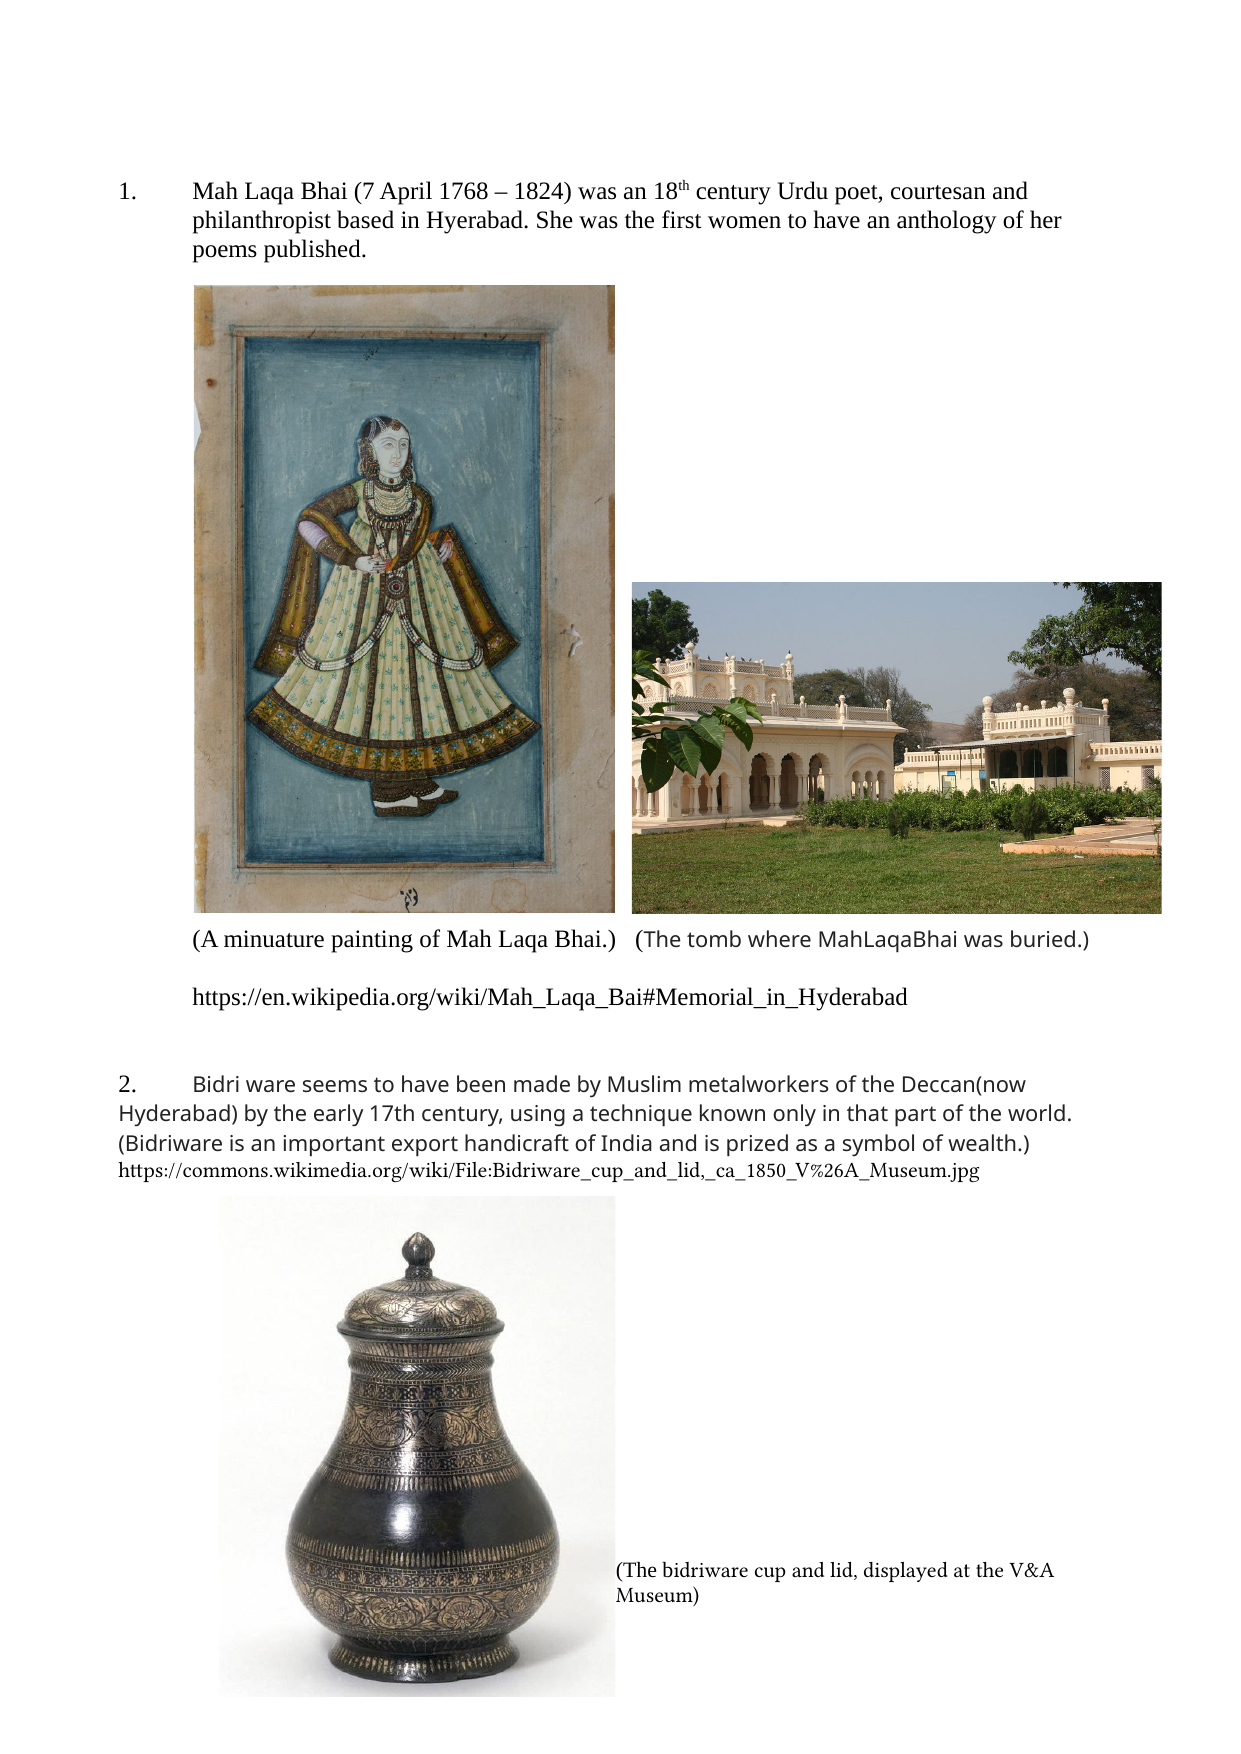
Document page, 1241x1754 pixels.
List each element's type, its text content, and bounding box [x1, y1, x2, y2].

text https://en.wikipedia.org/wiki/Mah_Laqa_Bai#Memorial_in_Hyderabad [118, 982, 1122, 1011]
text [118, 1557, 218, 1607]
picture [631, 582, 1162, 914]
text (A minuature painting of Mah Laqa Bhai.) (The tomb where MahLaqaBhai was buried.) [118, 924, 1122, 954]
text 1. Mah Laqa Bhai (7 April 1768 – 1824) was an 18th century Urdu poet, courtesan and philanthropist based in Hyerabad. She was the first women to have an anthology of her poems published. [118, 176, 1122, 263]
text https://commons.wikimedia.org/wiki/File:Bidriware_cup_and_lid,_ca_1850_V%26A_Museum.jpg [118, 1158, 1122, 1183]
text 2. Bidri ware seems to have been made by Muslim metalworkers of the Deccan(now Hyderabad) by the early 17th century, using a technique known only in that part of the world. (Bidriware is an important export handicraft of India and is prized as a symbol of wealth.) [118, 1069, 1122, 1158]
text (The bidriware cup and lid, displayed at the V&A Museum) [616, 1557, 1122, 1607]
picture [193, 285, 615, 913]
picture [218, 1196, 616, 1697]
